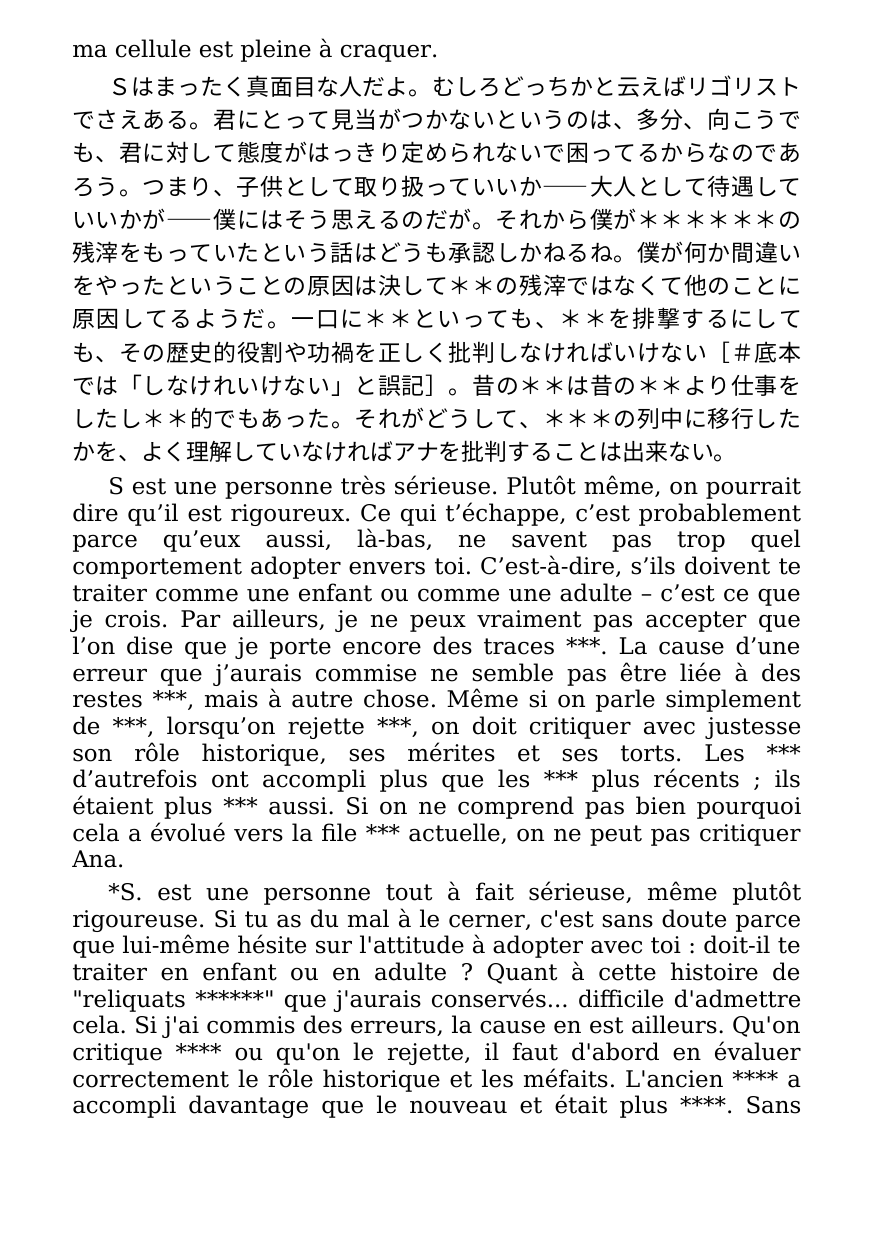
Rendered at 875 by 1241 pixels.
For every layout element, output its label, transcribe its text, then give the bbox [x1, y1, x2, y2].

text ma cellule est pleine à craquer. [72, 36, 802, 63]
text Ｓはまったく真面目な人だよ。むしろどっちかと云えばリゴリストでさえある。君にとって見当がつかないというのは、多分、向こうでも、君に対して態度がはっきり定められないで困ってるからなのであろう。つまり、子供として取り扱っていいか――大人として待遇していいかが――僕にはそう思えるのだが。それから僕が＊＊＊＊＊＊の残滓をもっていたという話はどうも承認しかねるね。僕が何か間違いをやったということの原因は決して＊＊の残滓ではなくて他のことに原因してるようだ。一口に＊＊といっても、＊＊を排撃するにしても、その歴史的役割や功禍を正しく批判しなければいけない［＃底本では「しなけれいけない」と誤記］。昔の＊＊は昔の＊＊より仕事をしたし＊＊的でもあった。それがどうして、＊＊＊の列中に移行したかを、よく理解していなければアナを批判することは出来ない。 [72, 69, 802, 467]
text S est une personne très sérieuse. Plutôt même, on pourrait dire qu’il est rigoureux. Ce qui t’échappe, c’est probablement parce qu’eux aussi, là-bas, ne savent pas trop quel comportement adopter envers toi. C’est-à-dire, s’ils doivent te traiter comme une enfant ou comme une adulte – c’est ce que je crois. Par ailleurs, je ne peux vraiment pas accepter que l’on dise que je porte encore des traces ***. La cause d’une erreur que j’aurais commise ne semble pas être liée à des restes ***, mais à autre chose. Même si on parle simplement de ***, lorsqu’on rejette ***, on doit critiquer avec justesse son rôle historique, ses mérites et ses torts. Les *** d’autrefois ont accompli plus que les *** plus récents ; ils étaient plus *** aussi. Si on ne comprend pas bien pourquoi cela a évolué vers la file *** actuelle, on ne peut pas critiquer Ana. [72, 473, 802, 873]
text *S. est une personne tout à fait sérieuse, même plutôt rigoureuse. Si tu as du mal à le cerner, c'est sans doute parce que lui-même hésite sur l'attitude à adopter avec toi : doit-il te traiter en enfant ou en adulte ? Quant à cette histoire de "reliquats ******" que j'aurais conservés... difficile d'admettre cela. Si j'ai commis des erreurs, la cause en est ailleurs. Qu'on critique **** ou qu'on le rejette, il faut d'abord en évaluer correctement le rôle historique et les méfaits. L'ancien **** a accompli davantage que le nouveau et était plus ****. Sans [72, 879, 802, 1119]
